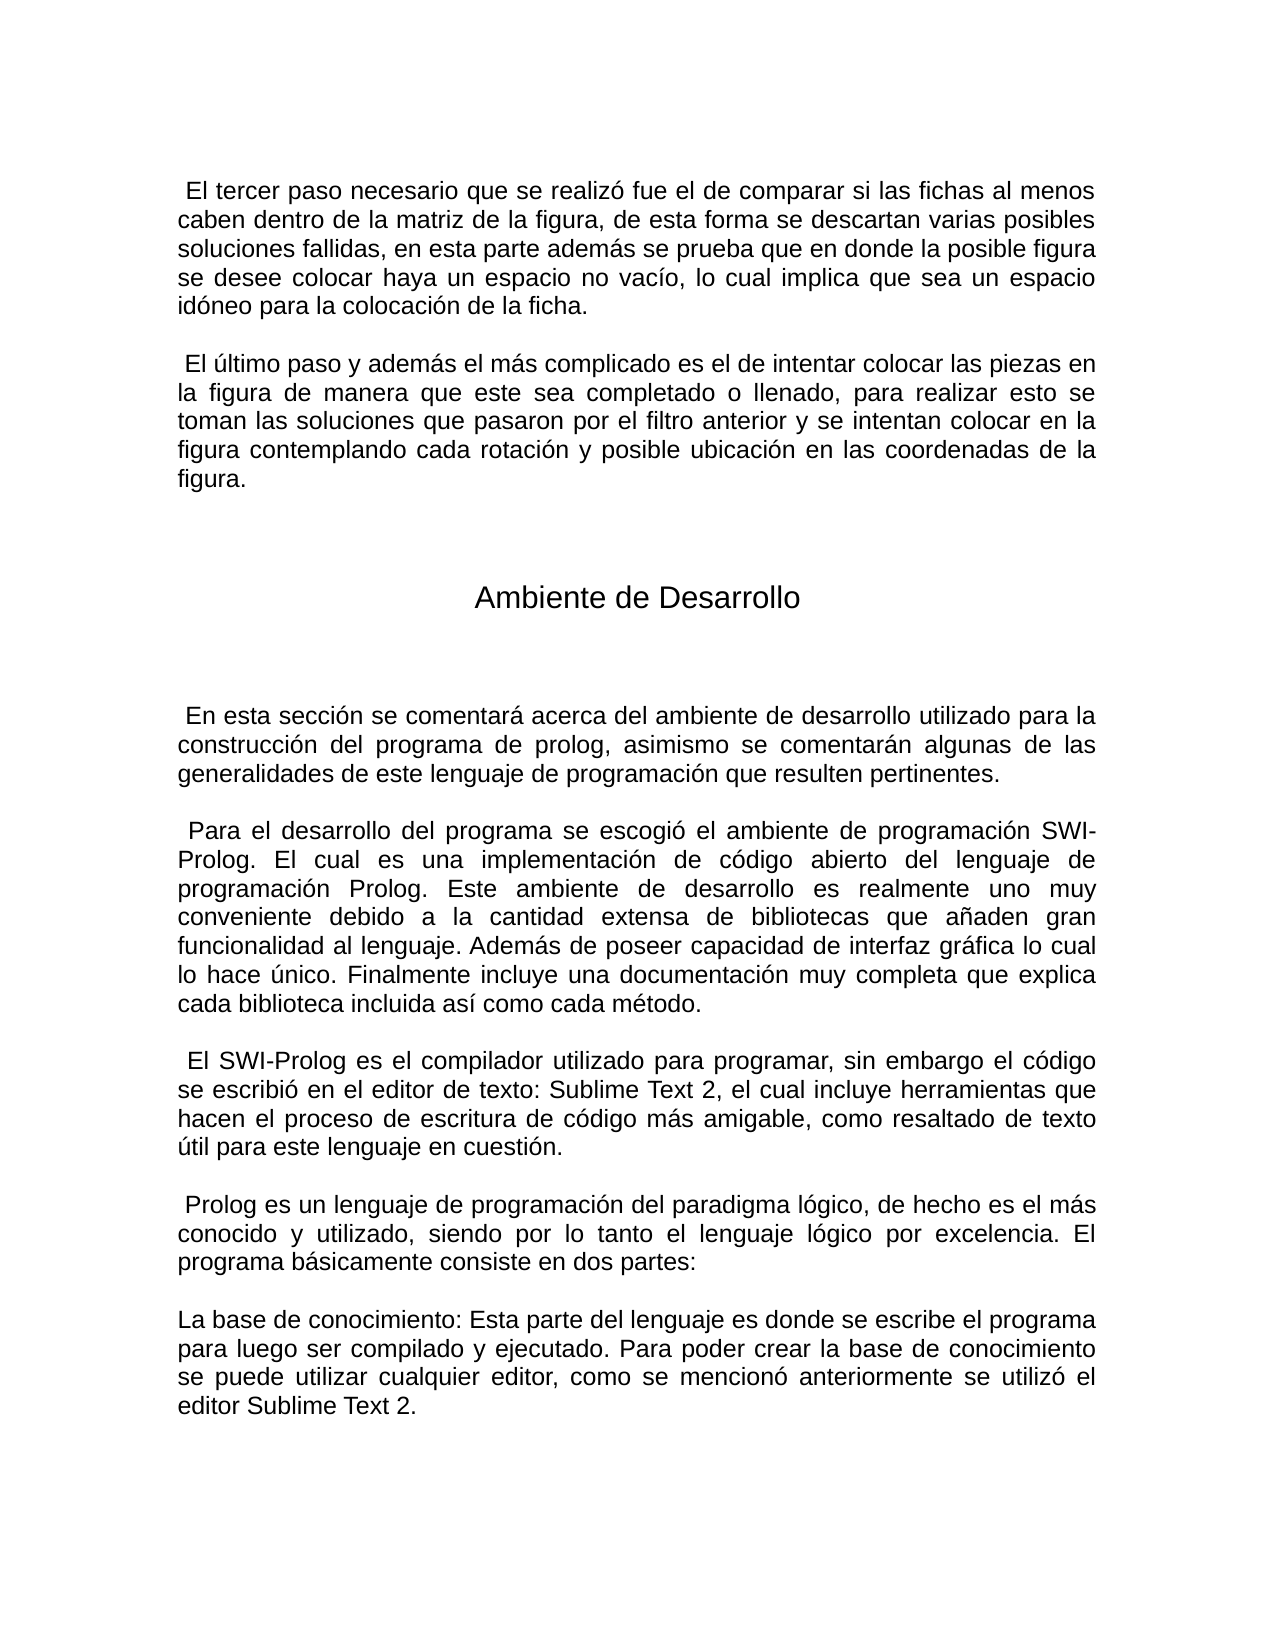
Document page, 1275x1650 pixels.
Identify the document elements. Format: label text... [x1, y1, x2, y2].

text El último paso y además el más complicado es el de intentar colocar las piezas en la figura de manera que este sea completado o llenado, para realizar esto se toman las soluciones que pasaron por el filtro anterior y se intentan colocar en la figura contemplando cada rotación y posible ubicación en las coordenadas de la figura. [177, 349, 1098, 493]
text Ambiente de Desarrollo [177, 579, 1098, 615]
text Para el desarrollo del programa se escogió el ambiente de programación SWI-Prolog. El cual es una implementación de código abierto del lenguaje de programación Prolog. Este ambiente de desarrollo es realmente uno muy conveniente debido a la cantidad extensa de bibliotecas que añaden gran funcionalidad al lenguaje. Además de poseer capacidad de interfaz gráfica lo cual lo hace único. Finalmente incluye una documentación muy completa que explica cada biblioteca incluida así como cada método. [177, 816, 1098, 1017]
text Prolog es un lenguaje de programación del paradigma lógico, de hecho es el más conocido y utilizado, siendo por lo tanto el lenguaje lógico por excelencia. El programa básicamente consiste en dos partes: [177, 1190, 1098, 1276]
text El tercer paso necesario que se realizó fue el de comparar si las fichas al menos caben dentro de la matriz de la figura, de esta forma se descartan varias posibles soluciones fallidas, en esta parte además se prueba que en donde la posible figura se desee colocar haya un espacio no vacío, lo cual implica que sea un espacio idóneo para la colocación de la ficha. [177, 176, 1098, 320]
text La base de conocimiento: Esta parte del lenguaje es donde se escribe el programa para luego ser compilado y ejecutado. Para poder crear la base de conocimiento se puede utilizar cualquier editor, como se mencionó anteriormente se utilizó el editor Sublime Text 2. [177, 1305, 1098, 1420]
text En esta sección se comentará acerca del ambiente de desarrollo utilizado para la construcción del programa de prolog, asimismo se comentarán algunas de las generalidades de este lenguaje de programación que resulten pertinentes. [177, 701, 1098, 787]
text El SWI-Prolog es el compilador utilizado para programar, sin embargo el código se escribió en el editor de texto: Sublime Text 2, el cual incluye herramientas que hacen el proceso de escritura de código más amigable, como resaltado de texto útil para este lenguaje en cuestión. [177, 1046, 1098, 1161]
